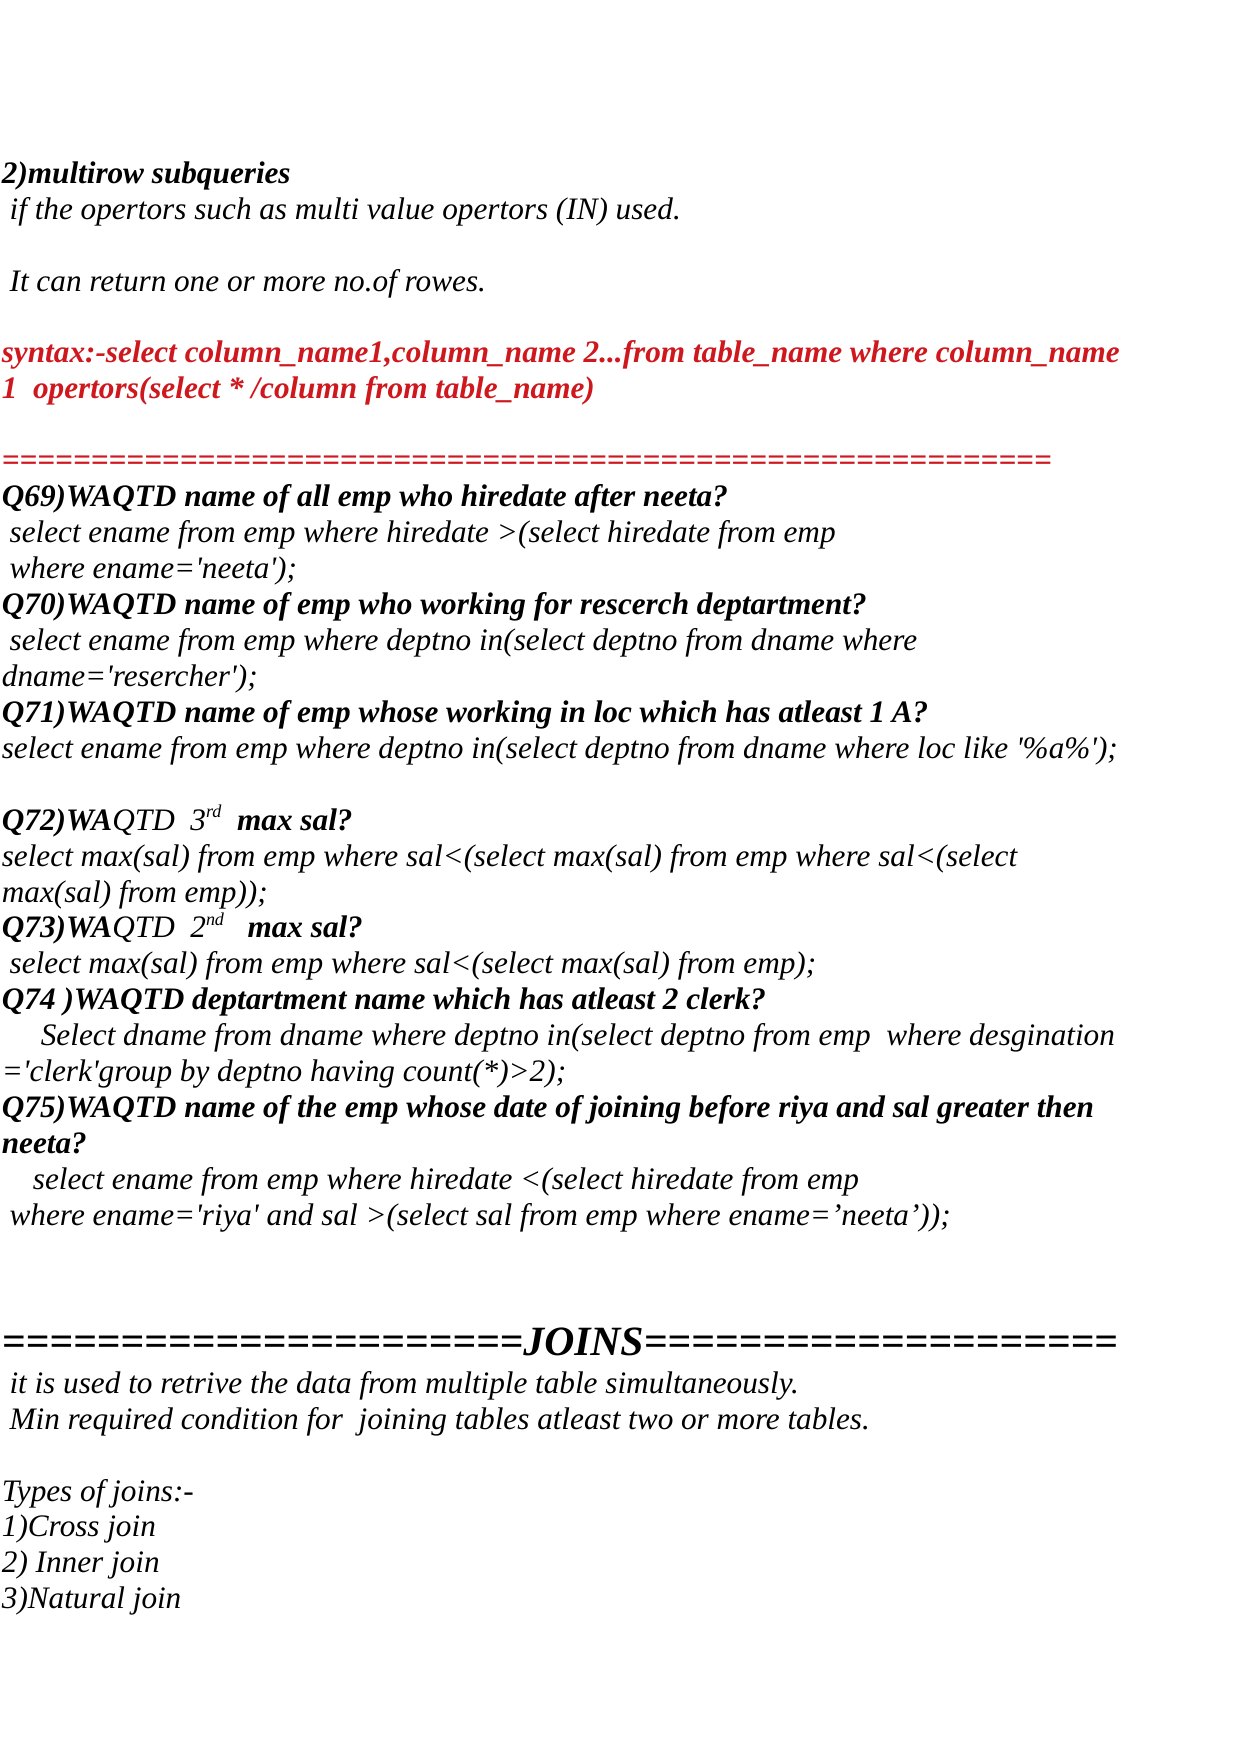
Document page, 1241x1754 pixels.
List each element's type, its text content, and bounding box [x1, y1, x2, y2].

text It can return one or more no.of rowes. [2, 262, 1123, 298]
text Min required condition for joining tables atleast two or more tables. [2, 1400, 1123, 1436]
text Q71)WAQTD name of emp whose working in loc which has atleast 1 A? [2, 693, 1123, 729]
text where ename='riya' and sal >(select sal from emp where ename=’neeta’)); [2, 1196, 1123, 1232]
text select ename from emp where deptno in(select deptno from dname where loc like '%a%'); [2, 729, 1123, 765]
text =========================================================== [2, 442, 1123, 477]
text 1)Cross join [2, 1508, 1123, 1544]
text Q75)WAQTD name of the emp whose date of joining before riya and sal greater then neeta? [2, 1088, 1123, 1160]
text select ename from emp where hiredate >(select hiredate from emp [2, 513, 1123, 549]
text Types of joins:- [2, 1472, 1123, 1508]
text Q69)WAQTD name of all emp who hiredate after neeta? [2, 477, 1123, 513]
text select ename from emp where hiredate <(select hiredate from emp [2, 1160, 1123, 1196]
text 3)Natural join [2, 1579, 1123, 1616]
text select max(sal) from emp where sal<(select max(sal) from emp where sal<(select max(sal) from emp)); [2, 837, 1123, 909]
text Select dname from dname where deptno in(select deptno from emp where desgination ='clerk'group by deptno having count(*)>2); [2, 1017, 1123, 1088]
text syntax:-select column_name1,column_name 2...from table_name where column_name 1 opertors(select * /column from table_name) [2, 334, 1123, 406]
text select max(sal) from emp where sal<(select max(sal) from emp); [2, 945, 1123, 981]
text Q74 )WAQTD deptartment name which has atleast 2 clerk? [2, 981, 1123, 1017]
text 2)multirow subqueries [2, 154, 1123, 190]
text ======================JOINS==================== [2, 1316, 1123, 1364]
text Q70)WAQTD name of emp who working for rescerch deptartment? [2, 585, 1123, 621]
text where ename='neeta'); [2, 549, 1123, 585]
text select ename from emp where deptno in(select deptno from dname where dname='resercher'); [2, 621, 1123, 693]
text Q73)WAQTD 2nd max sal? [2, 909, 1123, 945]
text if the opertors such as multi value opertors (IN) used. [2, 190, 1123, 226]
text Q72)WAQTD 3rd max sal? [2, 801, 1123, 837]
text 2) Inner join [2, 1544, 1123, 1579]
text it is used to retrive the data from multiple table simultaneously. [2, 1364, 1123, 1400]
